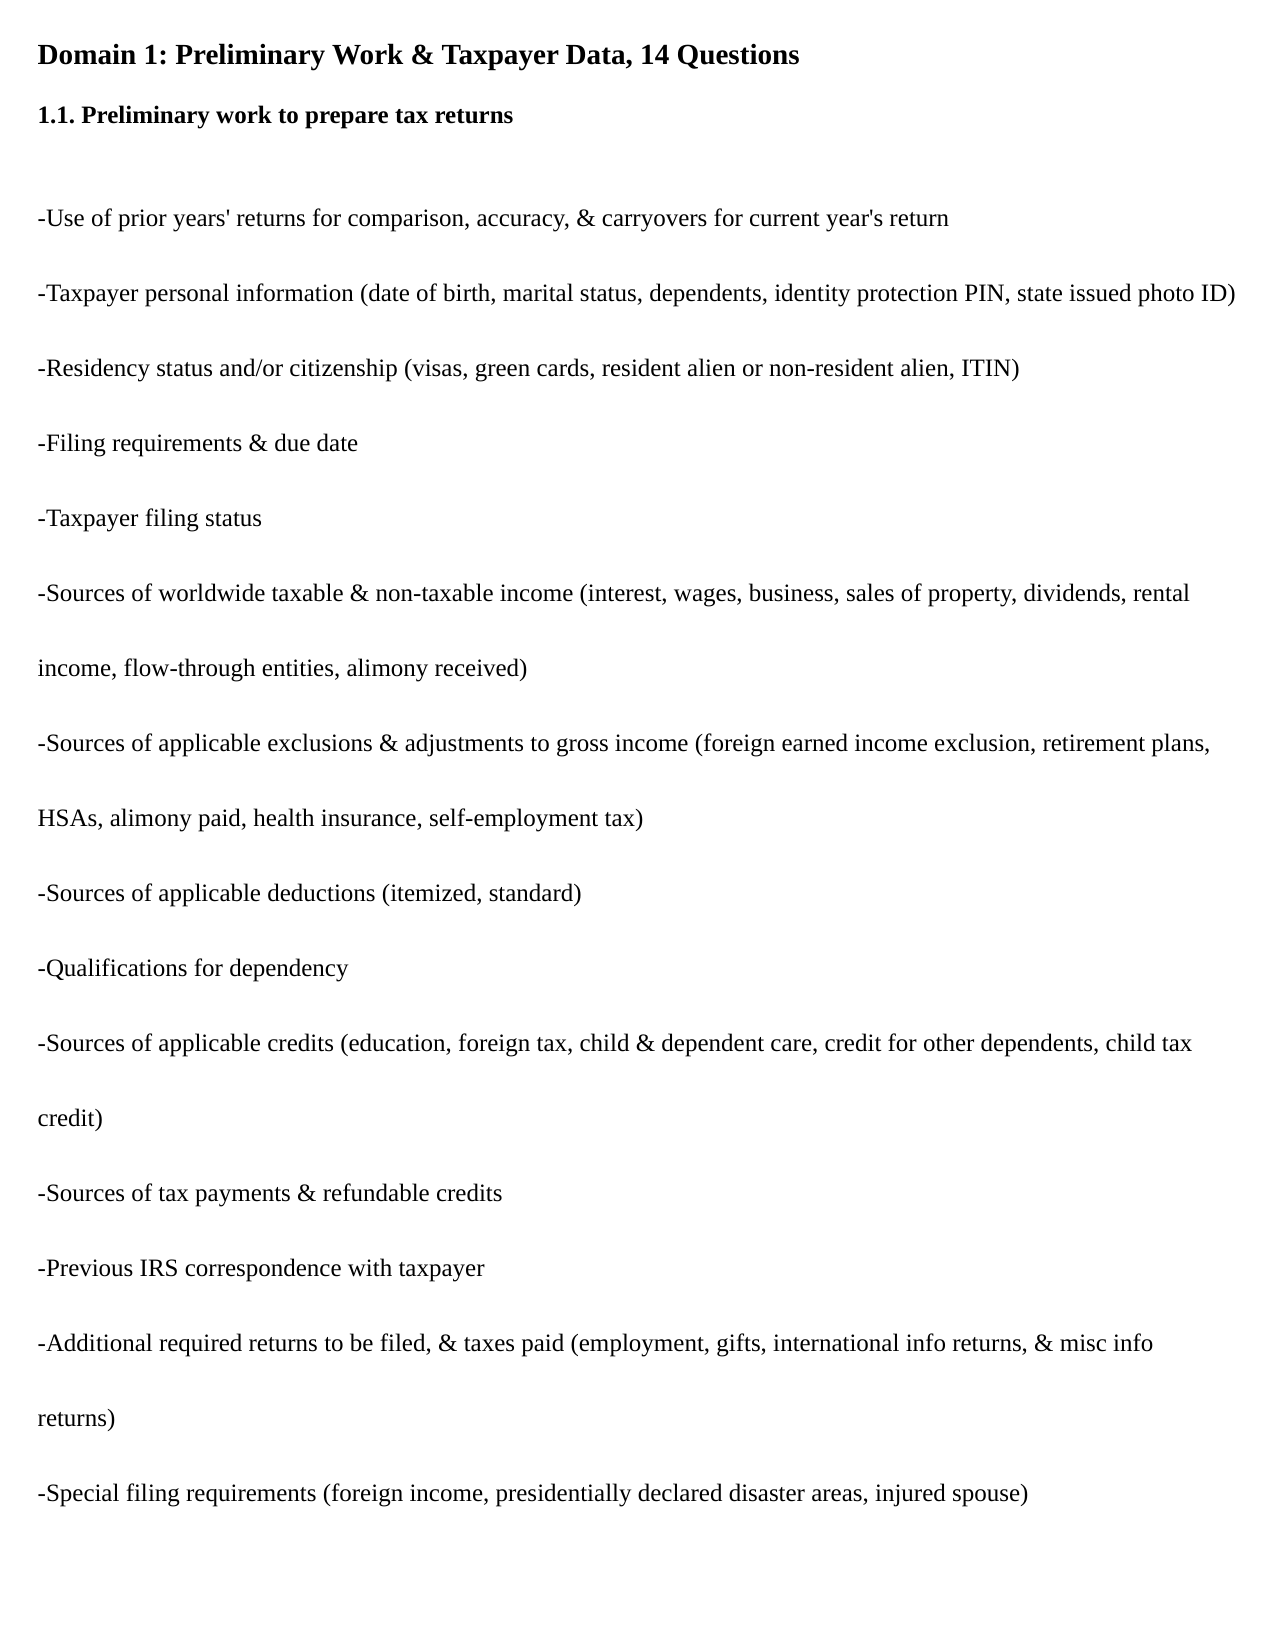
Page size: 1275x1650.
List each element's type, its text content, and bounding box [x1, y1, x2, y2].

text Domain 1: Preliminary Work & Taxpayer Data, 14 Questions [37, 37, 1237, 71]
text -Special filing requirements (foreign income, presidentially declared disaster areas, injured spouse) [37, 1432, 1237, 1507]
text 1.1. Preliminary work to prepare tax returns [37, 100, 1237, 128]
text -Filing requirements & due date [37, 382, 1237, 457]
text -Residency status and/or citizenship (visas, green cards, resident alien or non-resident alien, ITIN) [37, 307, 1237, 382]
text -Previous IRS correspondence with taxpayer [37, 1207, 1237, 1282]
text -Qualifications for dependency [37, 907, 1237, 982]
text -Sources of worldwide taxable & non-taxable income (interest, wages, business, sales of property, dividends, rental income, flow-through entities, alimony received) [37, 532, 1237, 682]
text -Taxpayer filing status [37, 457, 1237, 532]
text -Sources of tax payments & refundable credits [37, 1132, 1237, 1207]
text -Sources of applicable exclusions & adjustments to gross income (foreign earned income exclusion, retirement plans, HSAs, alimony paid, health insurance, self-employment tax) [37, 682, 1237, 832]
text -Sources of applicable credits (education, foreign tax, child & dependent care, credit for other dependents, child tax credit) [37, 982, 1237, 1132]
text -Additional required returns to be filed, & taxes paid (employment, gifts, international info returns, & misc info returns) [37, 1282, 1237, 1432]
text -Sources of applicable deductions (itemized, standard) [37, 832, 1237, 907]
text -Taxpayer personal information (date of birth, marital status, dependents, identity protection PIN, state issued photo ID) [37, 232, 1237, 307]
text -Use of prior years' returns for comparison, accuracy, & carryovers for current year's return [37, 157, 1237, 232]
